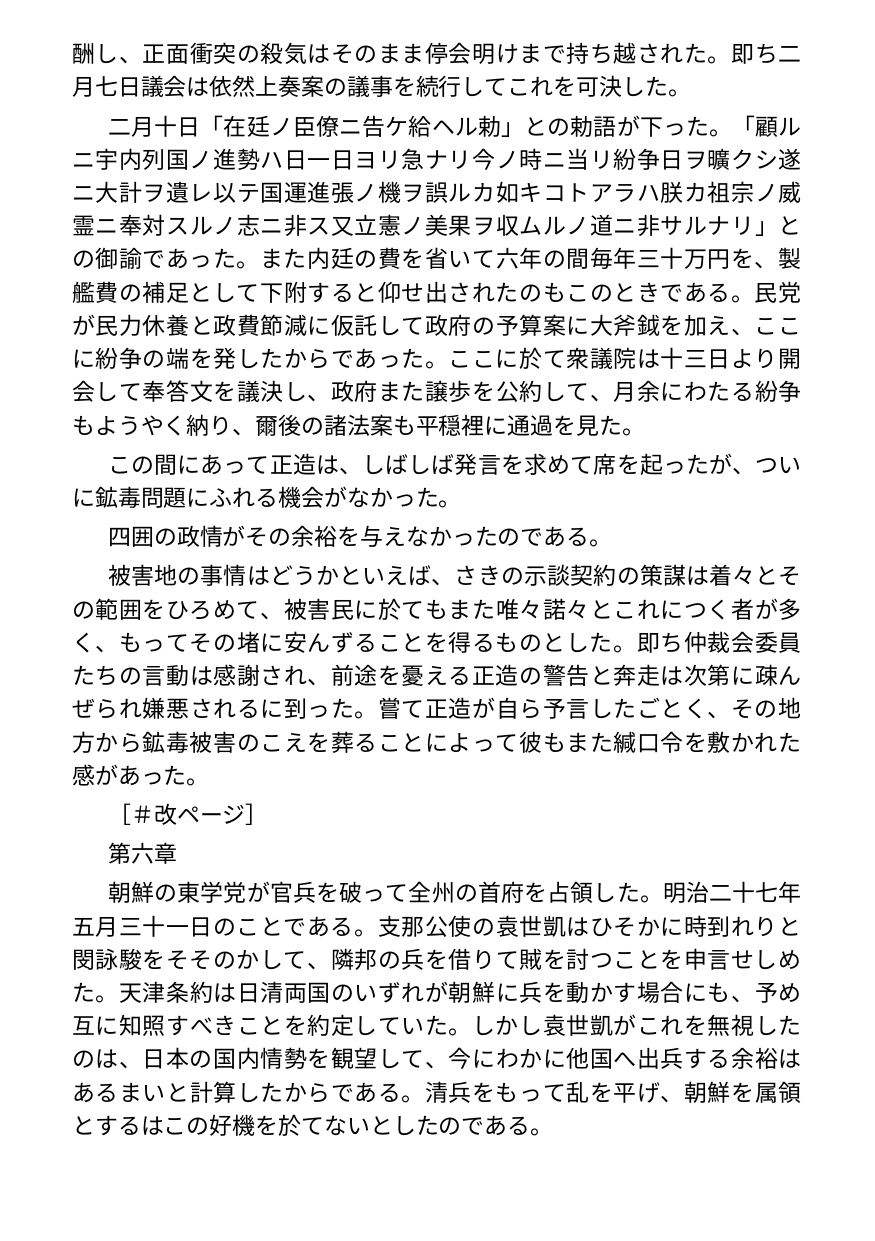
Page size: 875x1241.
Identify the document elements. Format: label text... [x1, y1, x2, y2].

text 酬し、正面衝突の殺気はそのまま停会明けまで持ち越された。即ち二月七日議会は依然上奏案の議事を続行してこれを可決した。 [72, 36, 802, 102]
text 四囲の政情がその余裕を与えなかったのである。 [72, 519, 802, 552]
text この間にあって正造は、しばしば発言を求めて席を起ったが、ついに鉱毒問題にふれる機会がなかった。 [72, 447, 802, 513]
text ［＃改ページ］ [72, 797, 802, 830]
text 被害地の事情はどうかといえば、さきの示談契約の策謀は着々とその範囲をひろめて、被害民に於てもまた唯々諾々とこれにつく者が多く、もってその堵に安んずることを得るものとした。即ち仲裁会委員たちの言動は感謝され、前途を憂える正造の警告と奔走は次第に疎んぜられ嫌悪されるに到った。嘗て正造が自ら予言したごとく、その地方から鉱毒被害のこえを葬ることによって彼もまた緘口令を敷かれた感があった。 [72, 558, 802, 791]
text 朝鮮の東学党が官兵を破って全州の首府を占領した。明治二十七年五月三十一日のことである。支那公使の袁世凱はひそかに時到れりと閔詠駿をそそのかして、隣邦の兵を借りて賊を討つことを申言せしめた。天津条約は日清両国のいずれが朝鮮に兵を動かす場合にも、予め互に知照すべきことを約定していた。しかし袁世凱がこれを無視したのは、日本の国内情勢を観望して、今にわかに他国へ出兵する余裕はあるまいと計算したからである。清兵をもって乱を平げ、朝鮮を属領とするはこの好機を於てないとしたのである。 [72, 875, 802, 1141]
text 二月十日「在廷ノ臣僚ニ告ケ給ヘル勅」との勅語が下った。「顧ルニ宇内列国ノ進勢ハ日一日ヨリ急ナリ今ノ時ニ当リ紛争日ヲ曠クシ遂ニ大計ヲ遺レ以テ国運進張ノ機ヲ誤ルカ如キコトアラハ朕カ祖宗ノ威霊ニ奉対スルノ志ニ非ス又立憲ノ美果ヲ収ムルノ道ニ非サルナリ」との御諭であった。また内廷の費を省いて六年の間毎年三十万円を、製艦費の補足として下附すると仰せ出されたのもこのときである。民党が民力休養と政費節減に仮託して政府の予算案に大斧鉞を加え、ここに紛争の端を発したからであった。ここに於て衆議院は十三日より開会して奉答文を議決し、政府また譲歩を公約して、月余にわたる紛争もようやく納り、爾後の諸法案も平穏裡に通過を見た。 [72, 108, 802, 441]
text 第六章 [72, 836, 802, 869]
